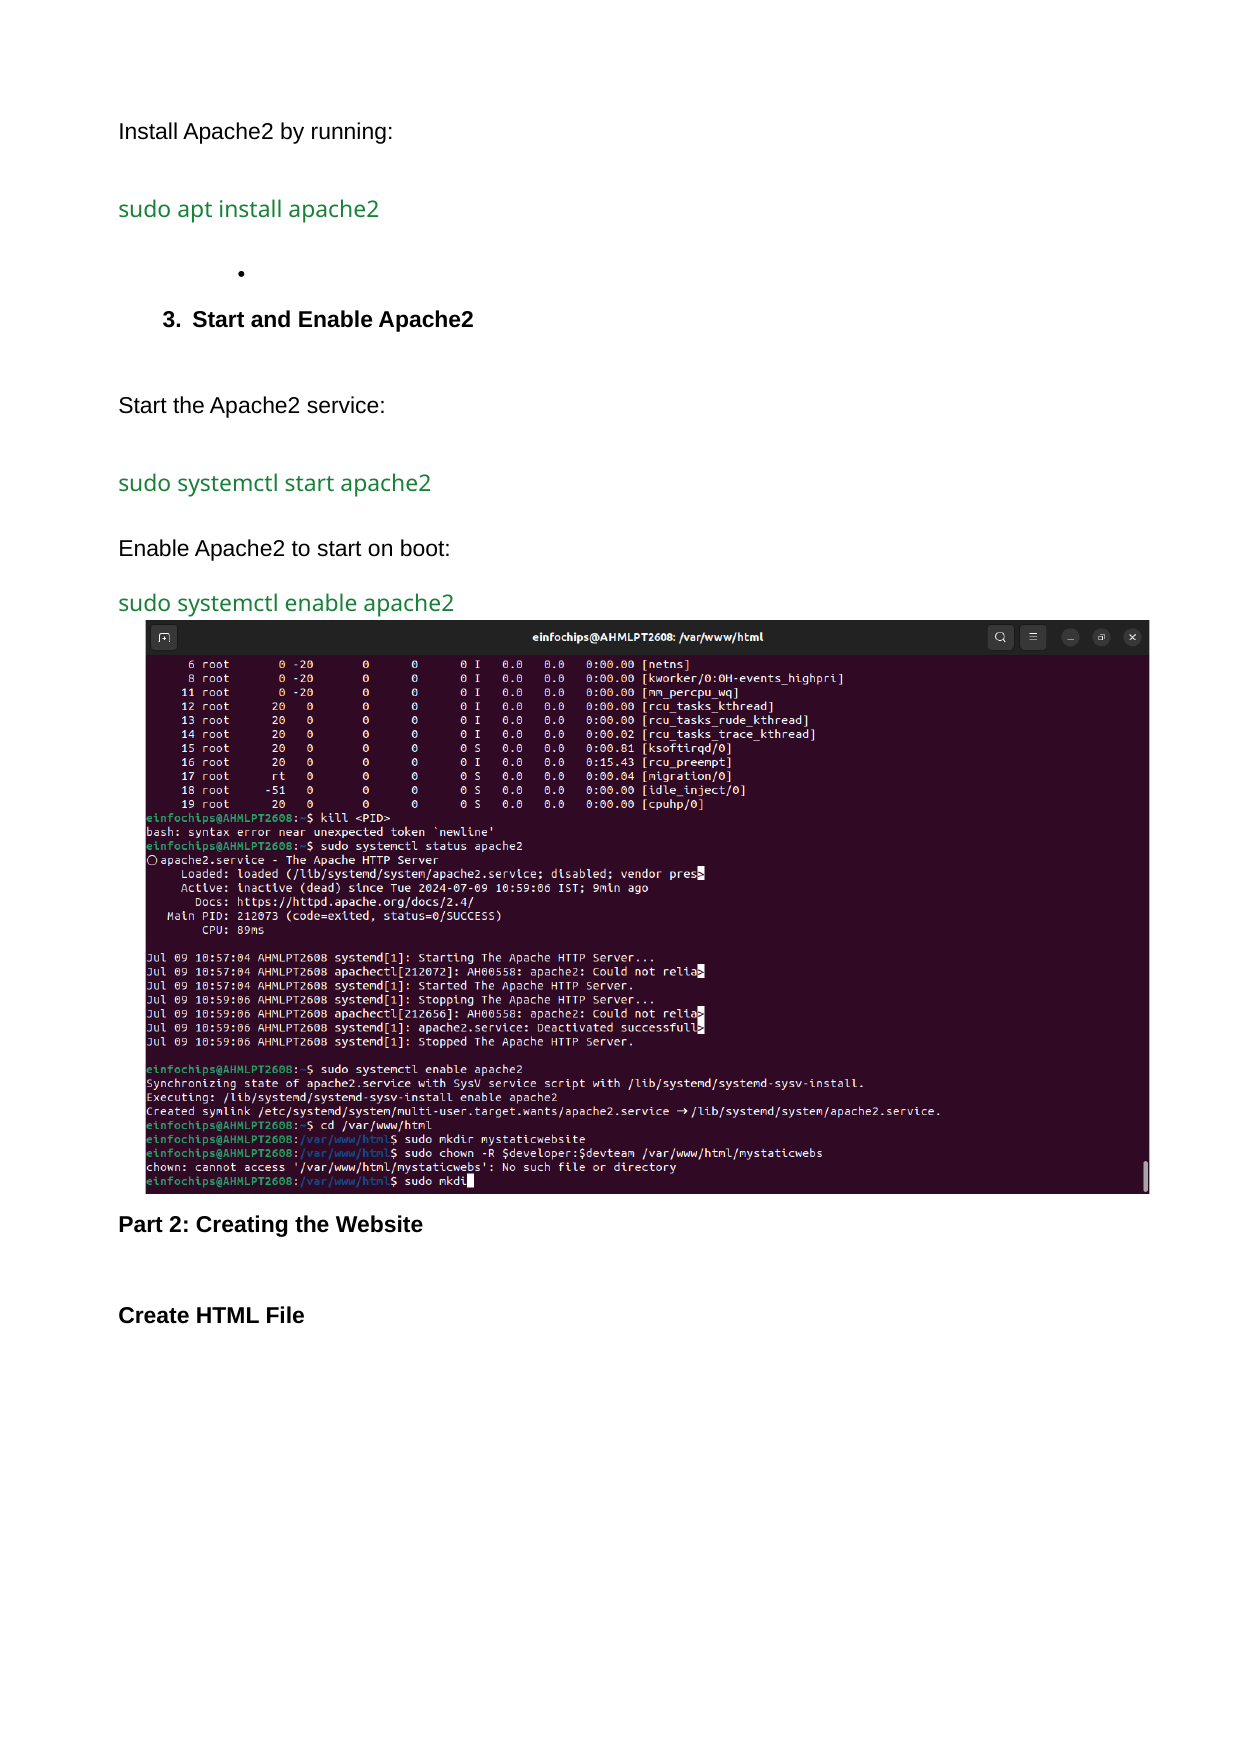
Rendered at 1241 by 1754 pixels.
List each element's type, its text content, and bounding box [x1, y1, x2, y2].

text Create HTML File [118, 1302, 1122, 1328]
text Enable Apache2 to start on boot: sudo systemctl enable apache2 [118, 535, 1122, 619]
picture [145, 620, 1150, 1194]
text Start the Apache2 service: sudo systemctl start apache2 [118, 392, 1122, 498]
subtitle Part 2: Creating the Website [118, 1211, 1122, 1238]
text Install Apache2 by running: sudo apt install apache2 [118, 118, 1122, 224]
list Start and Enable Apache2 [162, 306, 1122, 332]
